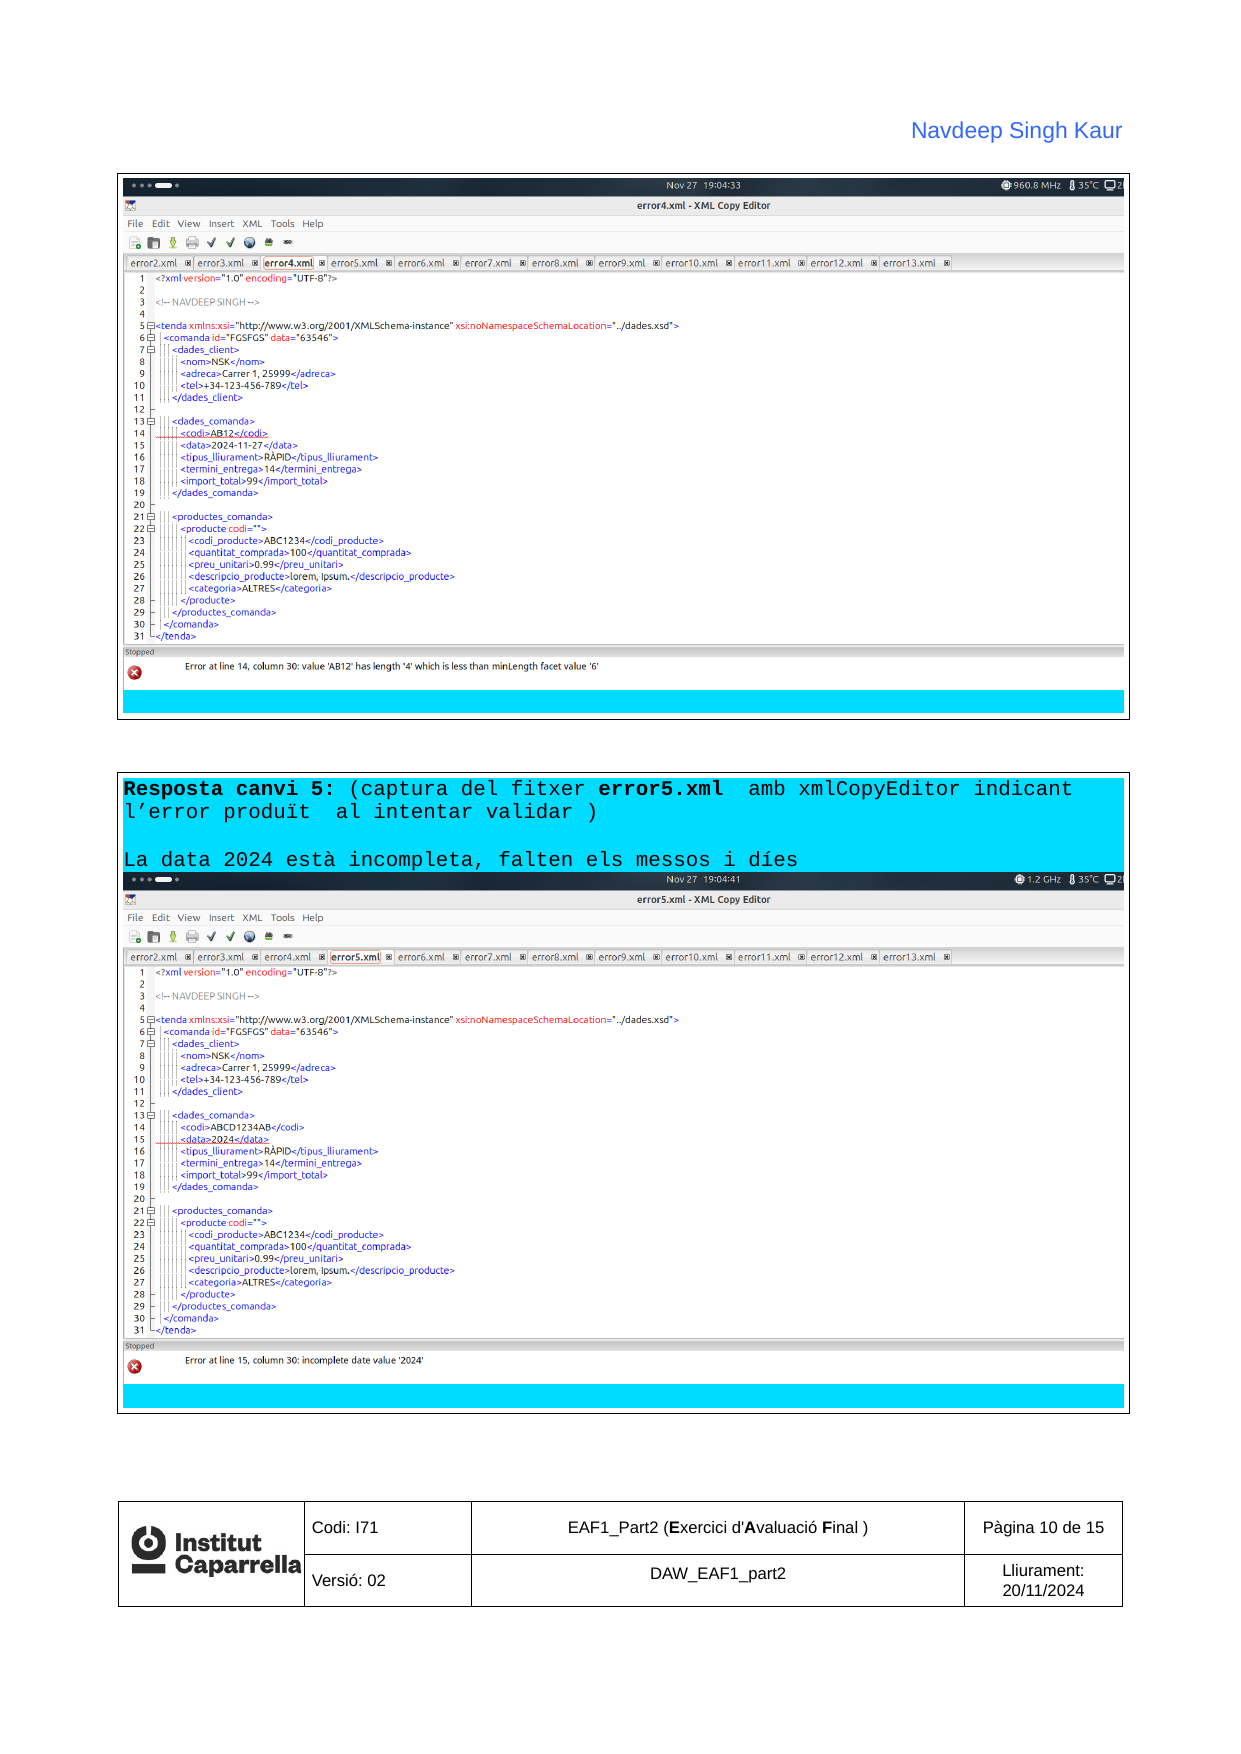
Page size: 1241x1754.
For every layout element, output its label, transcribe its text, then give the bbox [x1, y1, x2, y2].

picture [131, 1526, 302, 1577]
table_header [118, 174, 1129, 719]
picture [123, 872, 1124, 1384]
picture [123, 178, 1124, 690]
table_header Resposta canvi 5: (captura del fitxer error5.xml amb xmlCopyEditor indicant l’error produït al intentar validar ) La data 2024 està incompleta, falten els messos i díes [118, 773, 1129, 1413]
